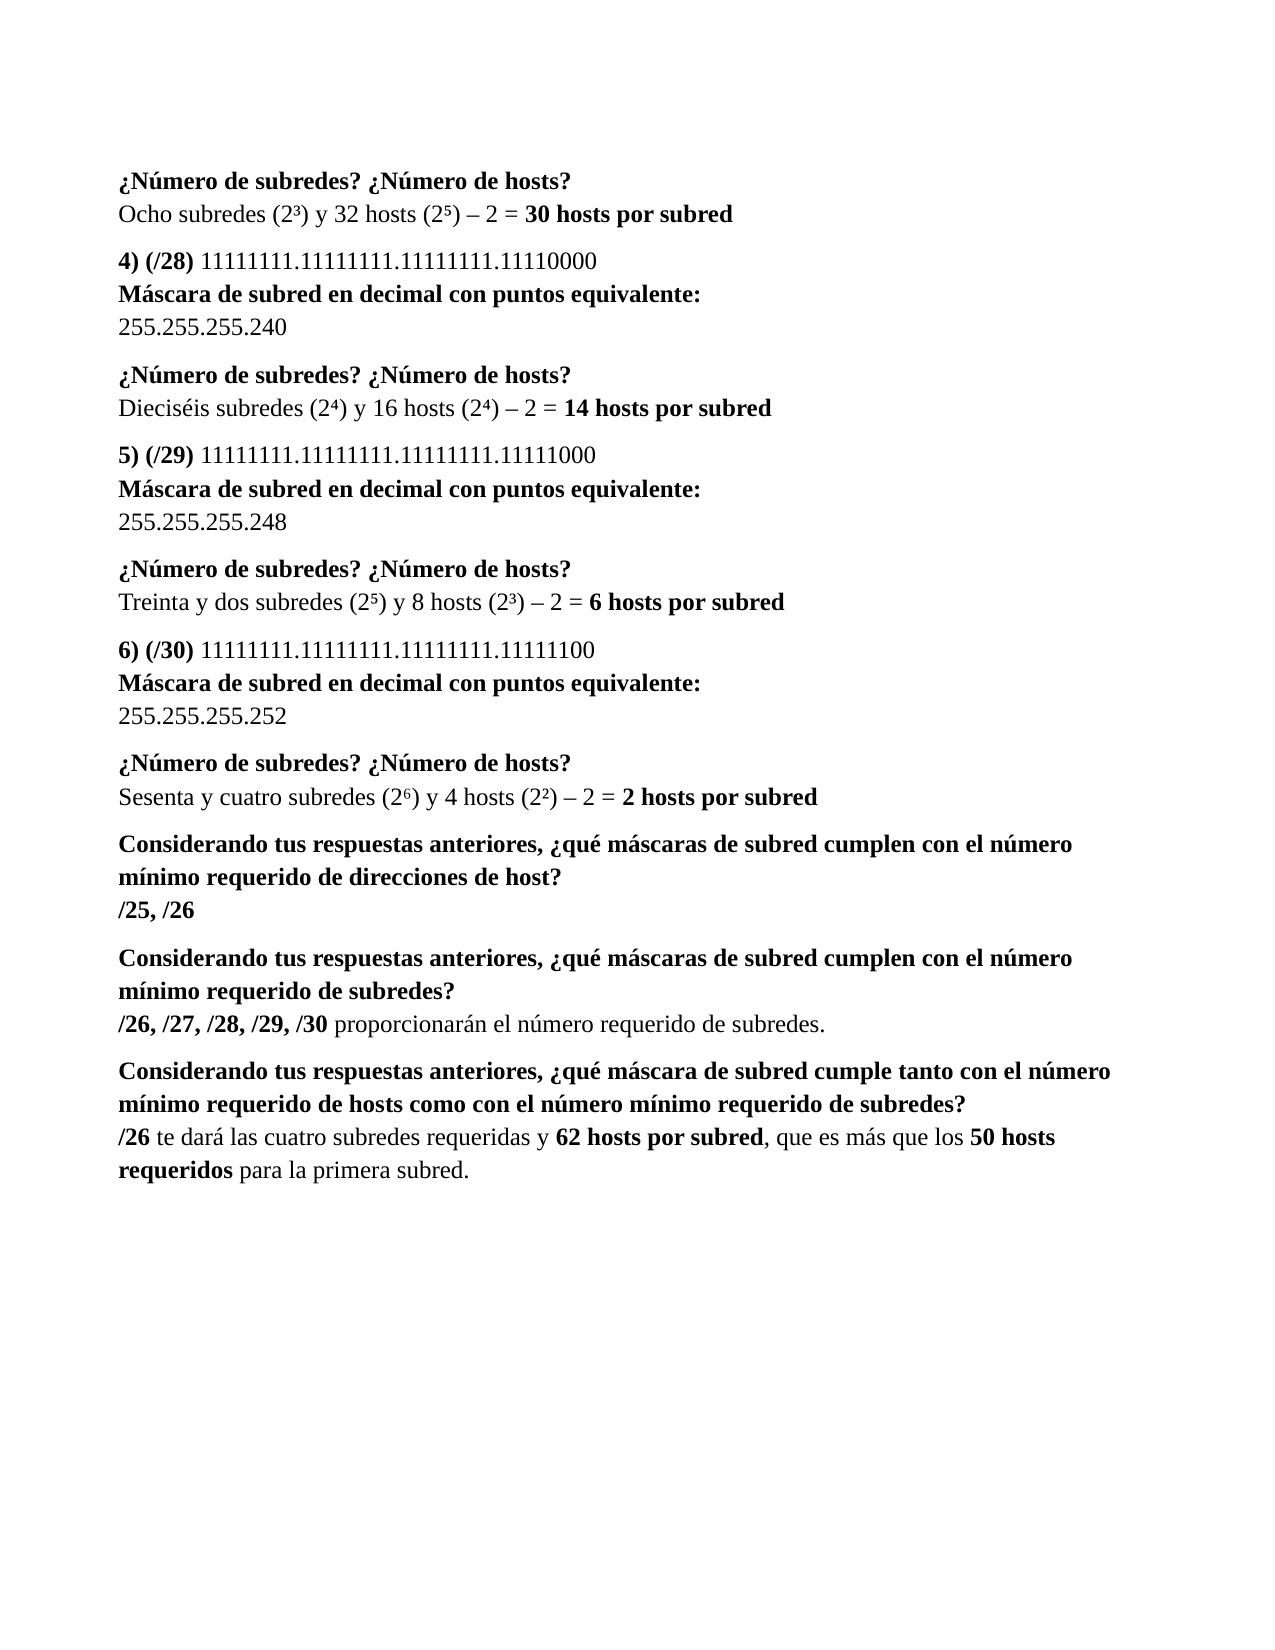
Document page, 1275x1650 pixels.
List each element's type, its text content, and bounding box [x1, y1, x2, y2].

text Considerando tus respuestas anteriores, ¿qué máscaras de subred cumplen con el número mínimo requerido de subredes? /26, /27, /28, /29, /30 proporcionarán el número requerido de subredes. [118, 943, 1157, 1038]
text Considerando tus respuestas anteriores, ¿qué máscaras de subred cumplen con el número mínimo requerido de direcciones de host? /25, /26 [118, 829, 1157, 924]
text 4) (/28) 11111111.11111111.11111111.11110000 Máscara de subred en decimal con puntos equivalente: 255.255.255.240 [118, 246, 1157, 341]
text 6) (/30) 11111111.11111111.11111111.11111100 Máscara de subred en decimal con puntos equivalente: 255.255.255.252 [118, 635, 1157, 730]
text ¿Número de subredes? ¿Número de hosts? Treinta y dos subredes (2⁵) y 8 hosts (2³) – 2 = 6 hosts por subred [118, 554, 1157, 616]
text 5) (/29) 11111111.11111111.11111111.11111000 Máscara de subred en decimal con puntos equivalente: 255.255.255.248 [118, 441, 1157, 535]
text Considerando tus respuestas anteriores, ¿qué máscara de subred cumple tanto con el número mínimo requerido de hosts como con el número mínimo requerido de subredes? /26 te dará las cuatro subredes requeridas y 62 hosts por subred, que es más que los 50 hosts requeridos para la primera subred. [118, 1056, 1157, 1184]
text ¿Número de subredes? ¿Número de hosts? Ocho subredes (2³) y 32 hosts (2⁵) – 2 = 30 hosts por subred [118, 166, 1157, 227]
text ¿Número de subredes? ¿Número de hosts? Dieciséis subredes (2⁴) y 16 hosts (2⁴) – 2 = 14 hosts por subred [118, 360, 1157, 422]
text ¿Número de subredes? ¿Número de hosts? Sesenta y cuatro subredes (2⁶) y 4 hosts (2²) – 2 = 2 hosts por subred [118, 748, 1157, 810]
